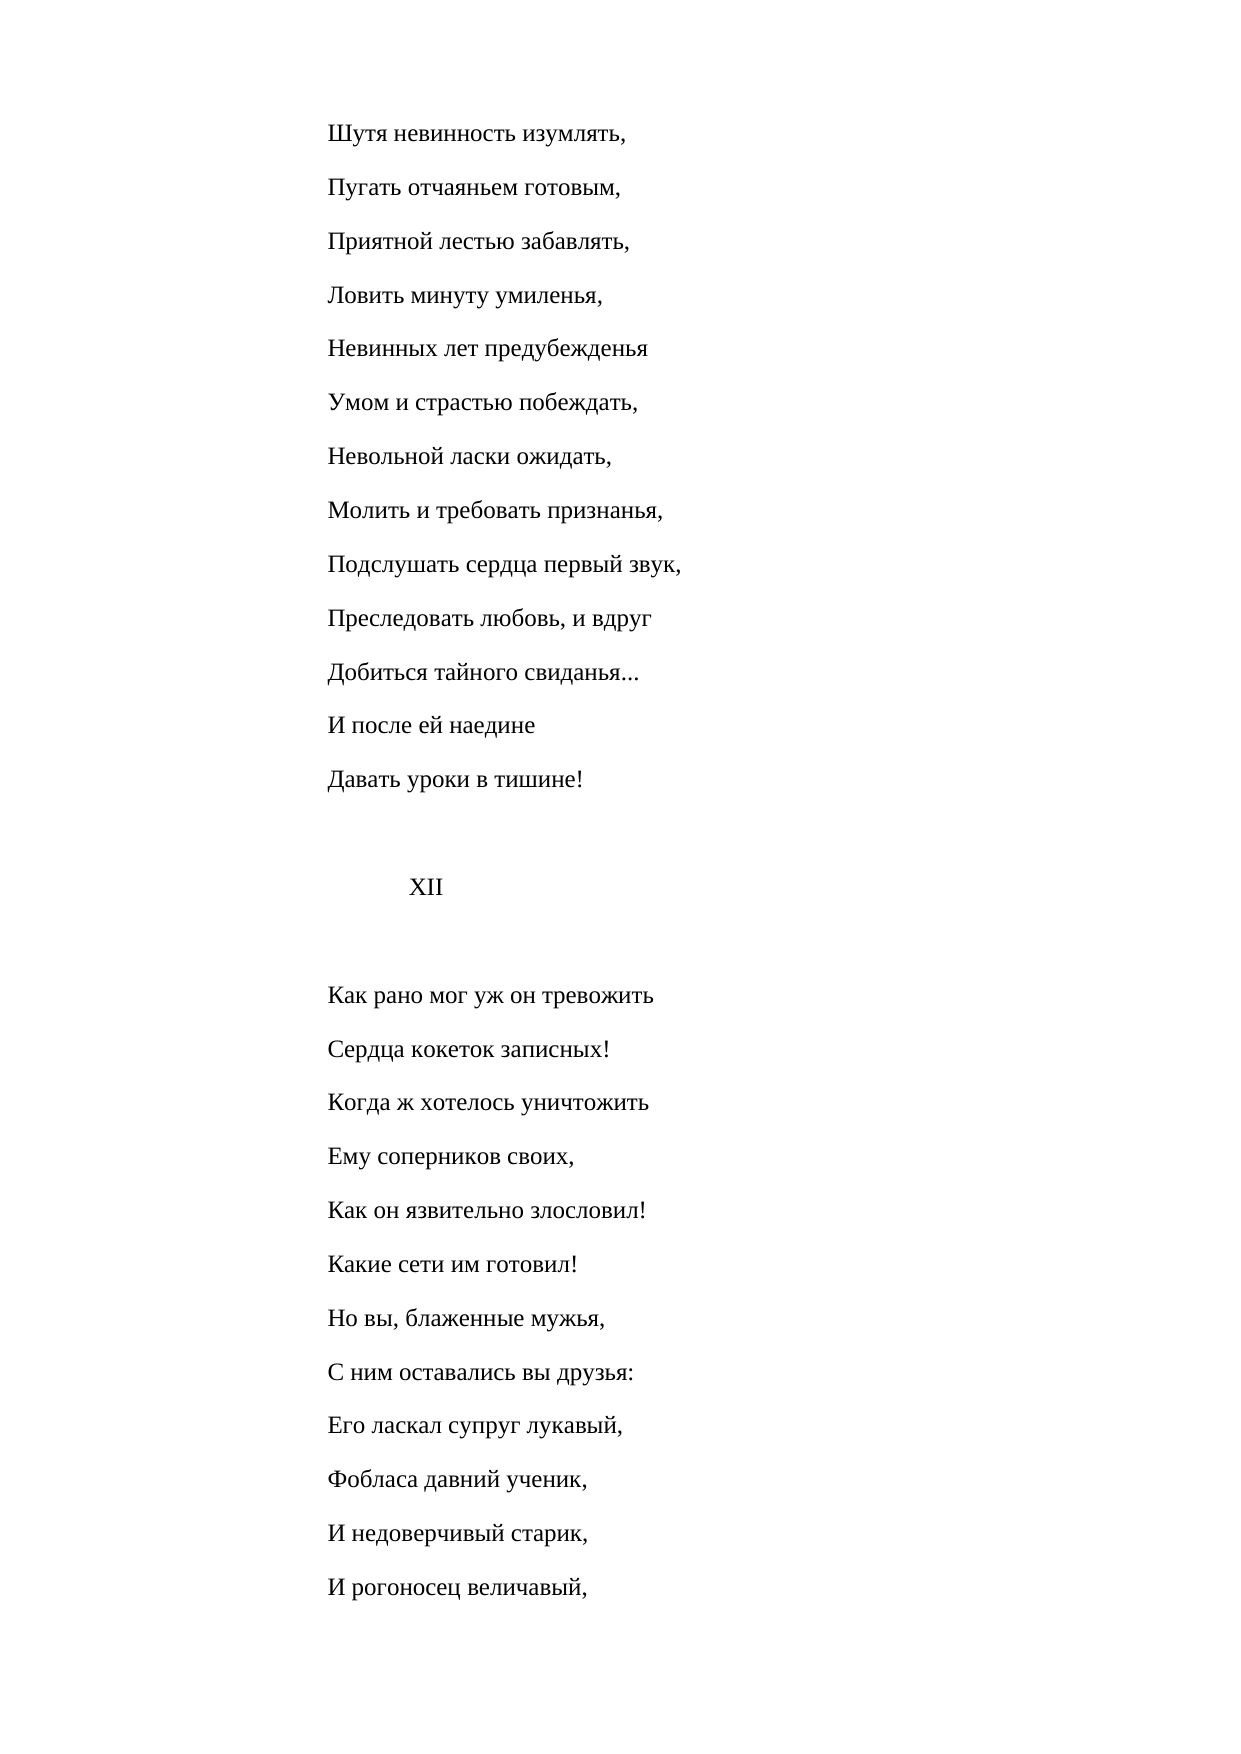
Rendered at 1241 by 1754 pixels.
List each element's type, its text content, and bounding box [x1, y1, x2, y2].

text Как рано мог уж он тревожить [177, 980, 1152, 1008]
text Приятной лестью забавлять, [177, 226, 1152, 254]
text Преследовать любовь, и вдруг [177, 603, 1152, 632]
text Его ласкал супруг лукавый, [177, 1411, 1152, 1439]
text Какие сети им готовил! [177, 1249, 1152, 1278]
text Ловить минуту умиленья, [177, 280, 1152, 308]
text Невольной ласки ожидать, [177, 441, 1152, 470]
text И после ей наедине [177, 711, 1152, 739]
text Невинных лет предубежденья [177, 333, 1152, 362]
text С ним оставались вы друзья: [177, 1357, 1152, 1386]
text И рогоносец величавый, [177, 1572, 1152, 1601]
text Молить и требовать признанья, [177, 495, 1152, 524]
text XII [177, 872, 1152, 901]
text Но вы, блаженные мужья, [177, 1303, 1152, 1332]
text Давать уроки в тишине! [177, 764, 1152, 793]
text Умом и страстью побеждать, [177, 387, 1152, 416]
text Добиться тайного свиданья... [177, 657, 1152, 685]
text Подслушать сердца первый звук, [177, 549, 1152, 578]
text Когда ж хотелось уничтожить [177, 1087, 1152, 1116]
text И недоверчивый старик, [177, 1518, 1152, 1547]
text Фобласа давний ученик, [177, 1464, 1152, 1493]
text Шутя невинность изумлять, [177, 118, 1152, 147]
text Пугать отчаяньем готовым, [177, 172, 1152, 201]
text Сердца кокеток записных! [177, 1034, 1152, 1062]
text Ему соперников своих, [177, 1141, 1152, 1170]
text Как он язвительно злословил! [177, 1195, 1152, 1224]
